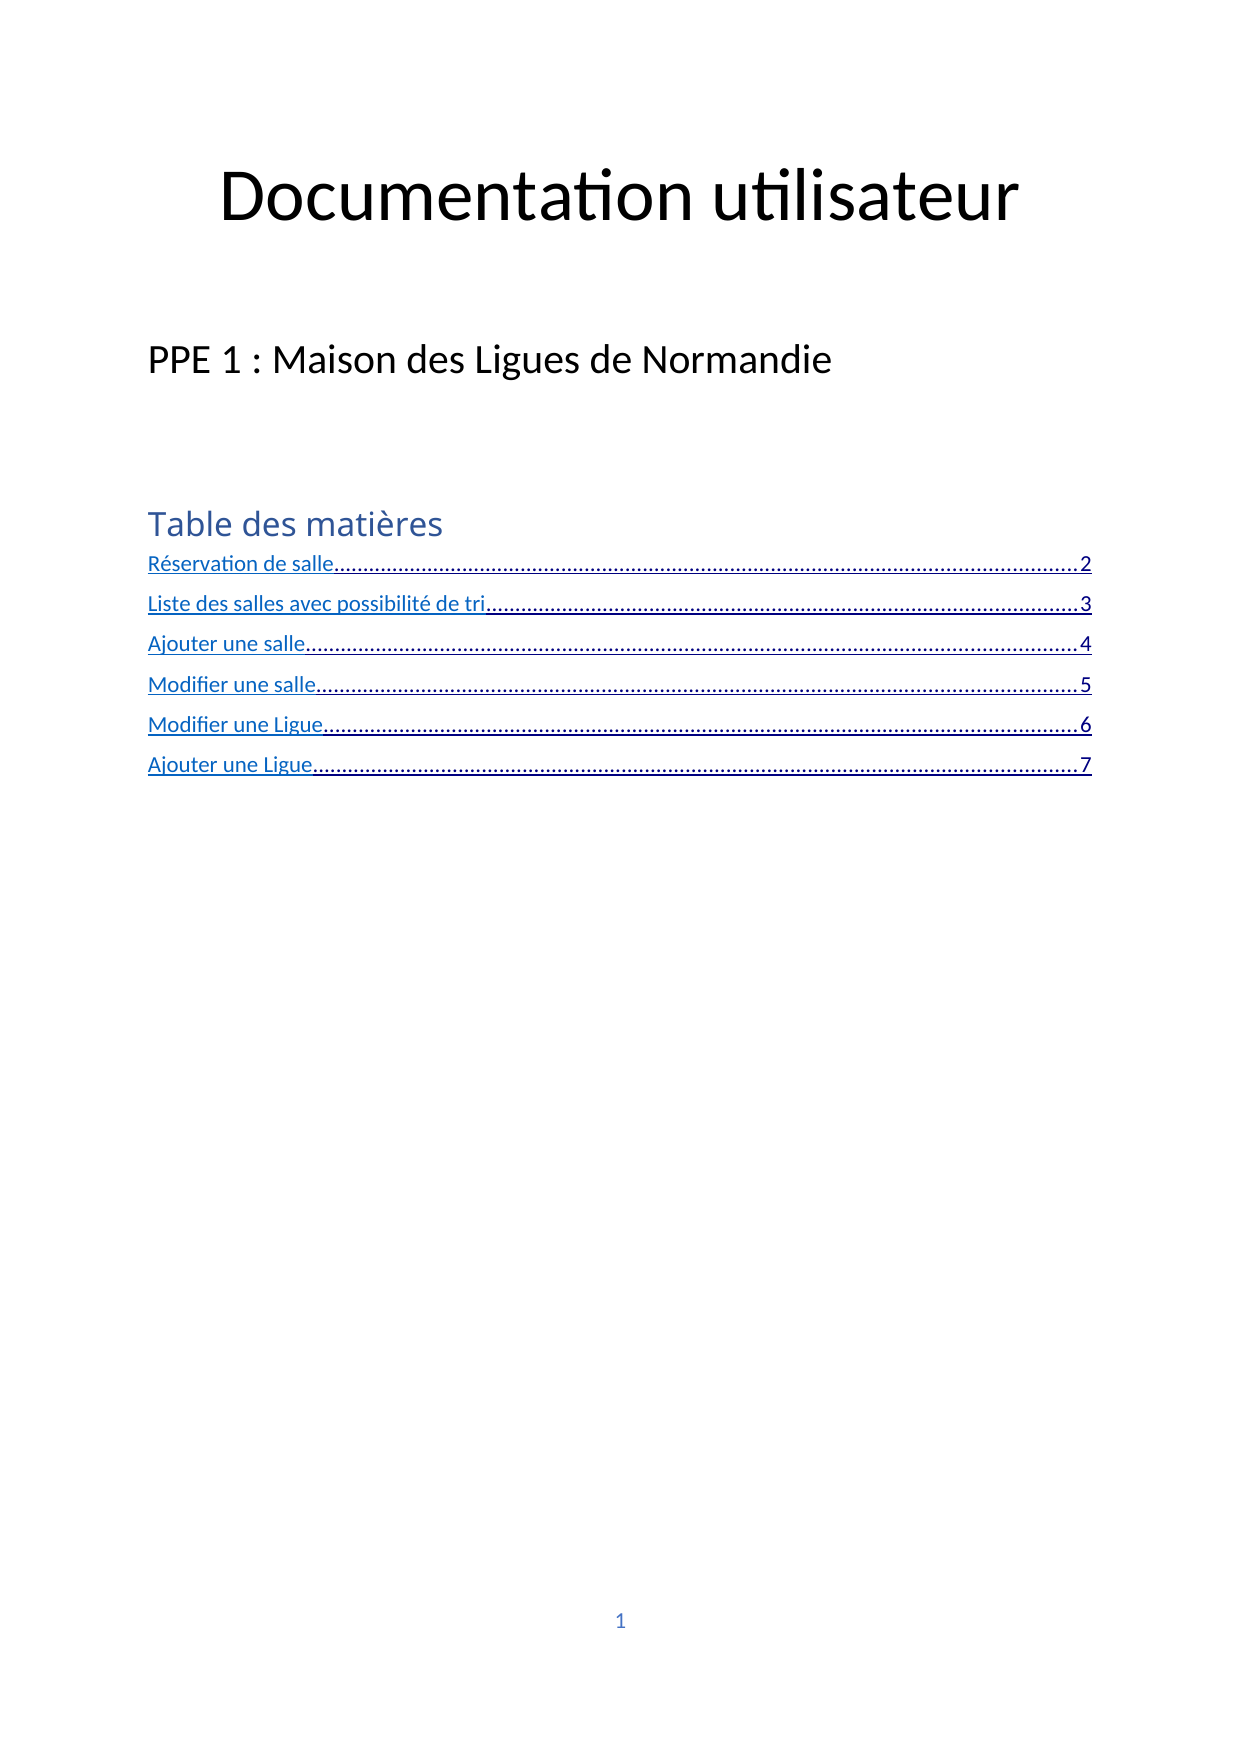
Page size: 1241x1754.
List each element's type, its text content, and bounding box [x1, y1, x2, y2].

text Ajouter une salle 4 [148, 629, 1093, 657]
text Ajouter une Ligue 7 [148, 750, 1093, 778]
text Modifier une salle 5 [148, 670, 1093, 698]
text Documentation utilisateur [148, 148, 1093, 239]
text Table des matières [148, 500, 1093, 546]
text Réservation de salle 2 [148, 549, 1093, 577]
text Modifier une Ligue 6 [148, 710, 1093, 738]
text Liste des salles avec possibilité de tri 3 [148, 589, 1093, 617]
text PPE 1 : Maison des Ligues de Normandie [148, 333, 1093, 384]
